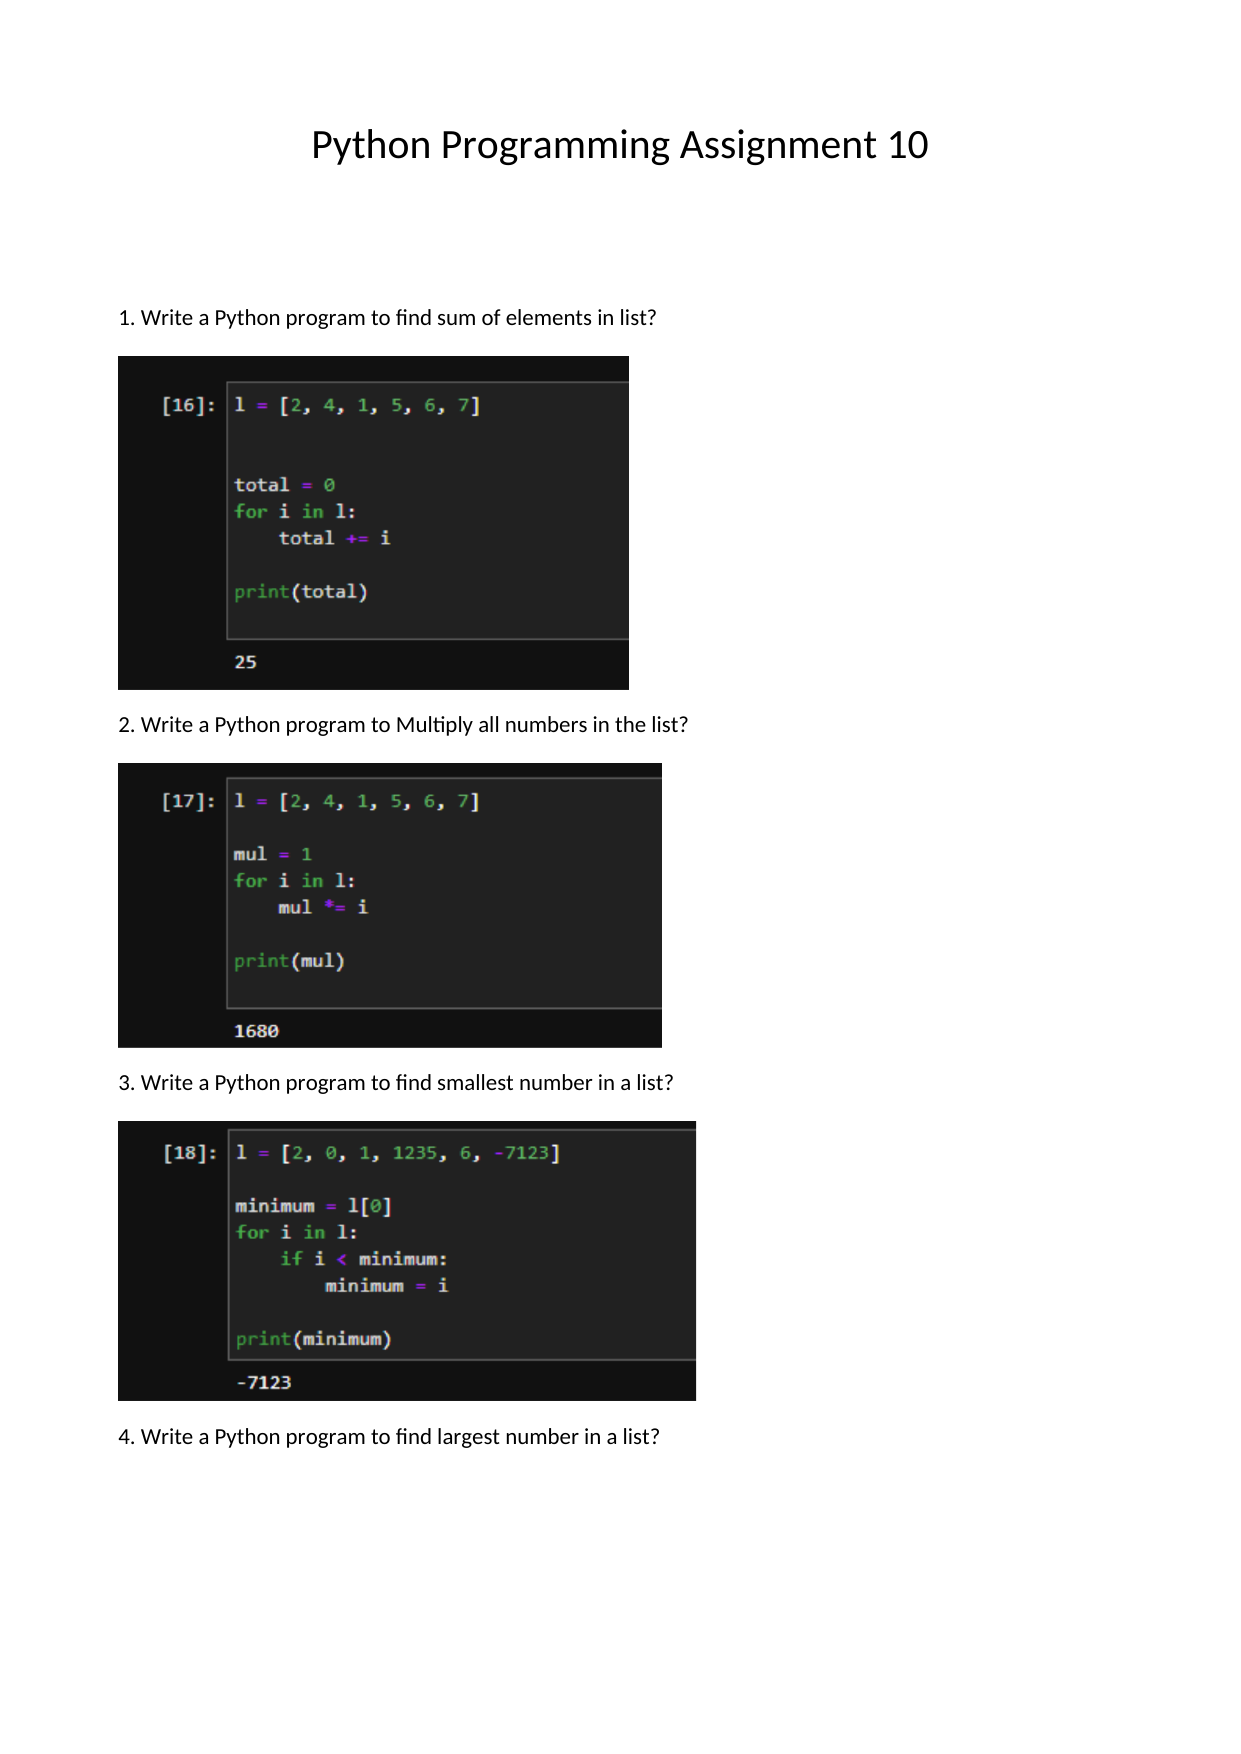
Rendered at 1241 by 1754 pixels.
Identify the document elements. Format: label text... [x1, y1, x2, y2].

text 1. Write a Python program to find sum of elements in list? [118, 303, 1122, 331]
text 3. Write a Python program to find smallest number in a list? [118, 1068, 1122, 1096]
text Python Programming Assignment 10 [118, 118, 1122, 169]
text 4. Write a Python program to find largest number in a list? [118, 1422, 1122, 1450]
text 2. Write a Python program to Multiply all numbers in the list? [118, 710, 1122, 738]
